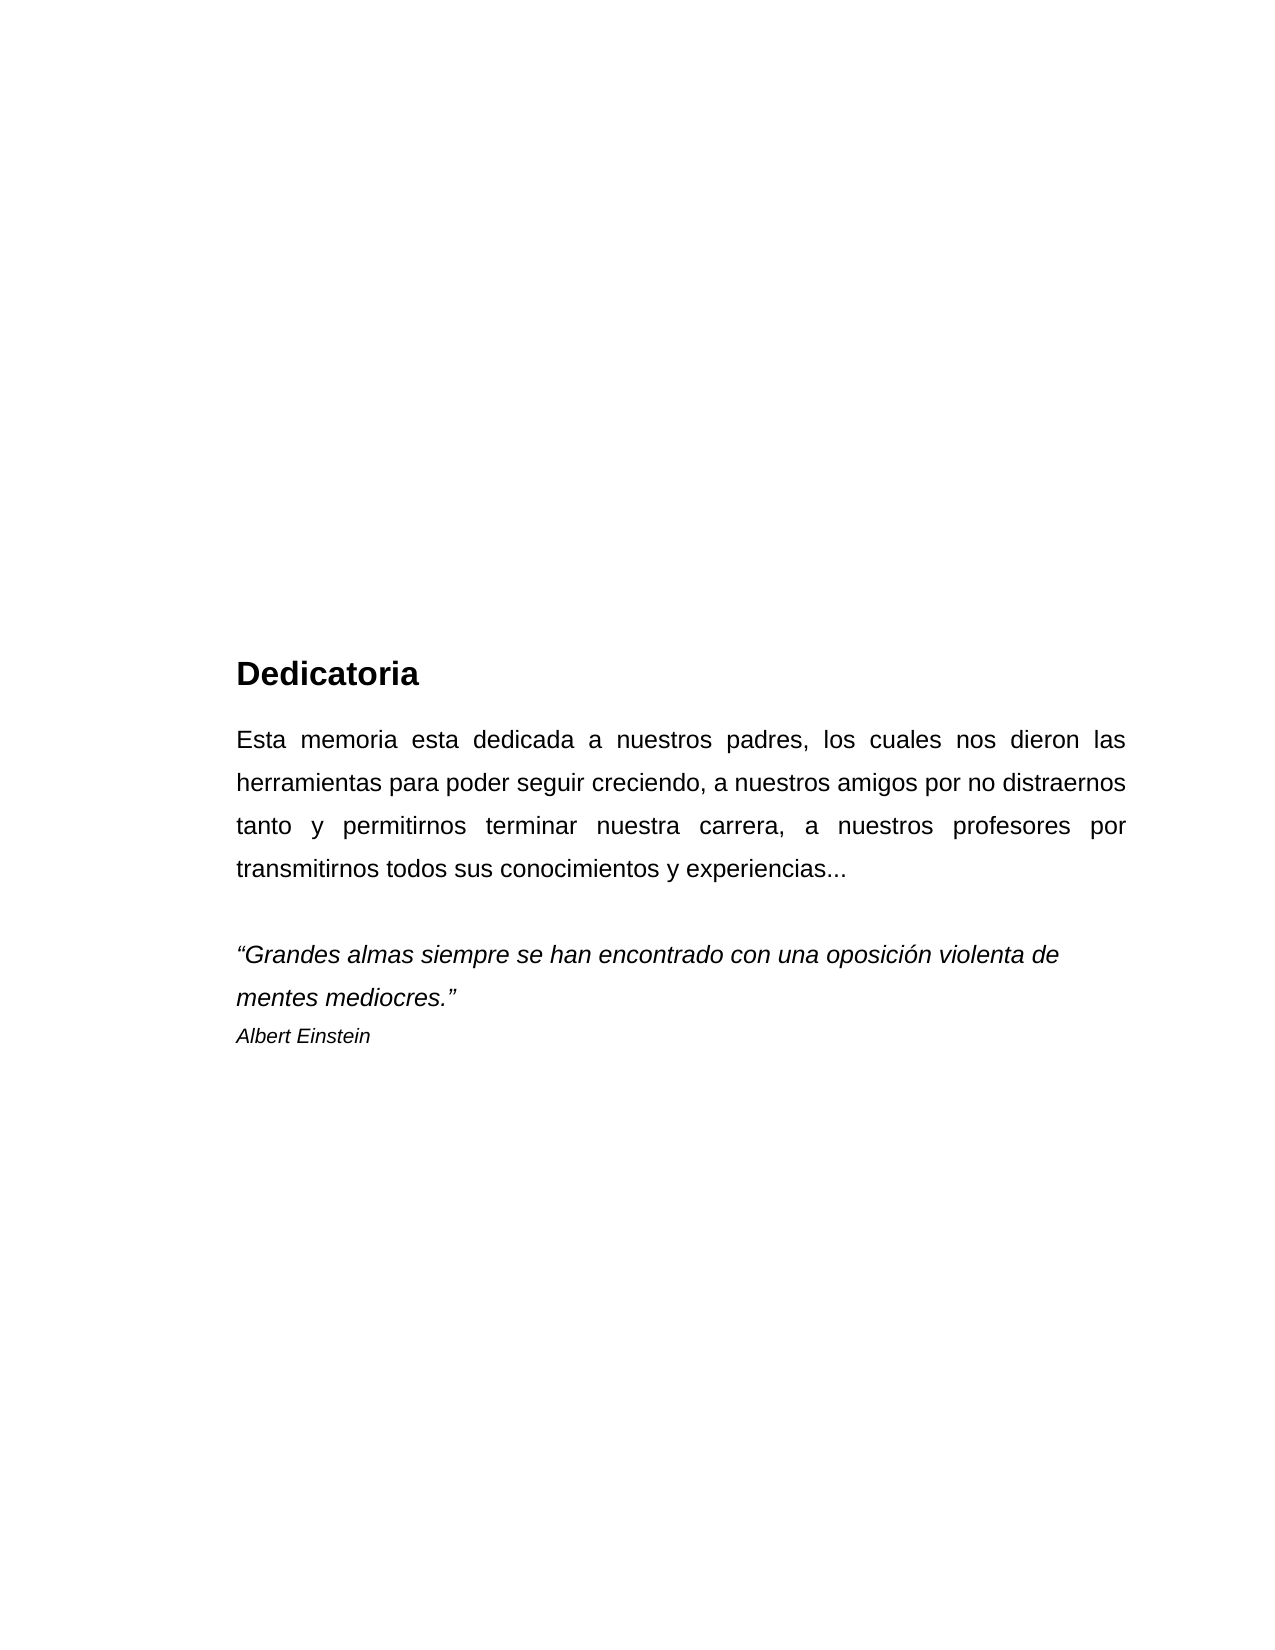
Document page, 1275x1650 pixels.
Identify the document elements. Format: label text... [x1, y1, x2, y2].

text Esta memoria esta dedicada a nuestros padres, los cuales nos dieron las herramientas para poder seguir creciendo, a nuestros amigos por no distraernos tanto y permitirnos terminar nuestra carrera, a nuestros profesores por transmitirnos todos sus conocimientos y experiencias... [236, 725, 1127, 883]
text “Grandes almas siempre se han encontrado con una oposición violenta de mentes mediocres.” Albert Einstein [236, 940, 1127, 1048]
subtitle Dedicatoria [236, 654, 1127, 693]
